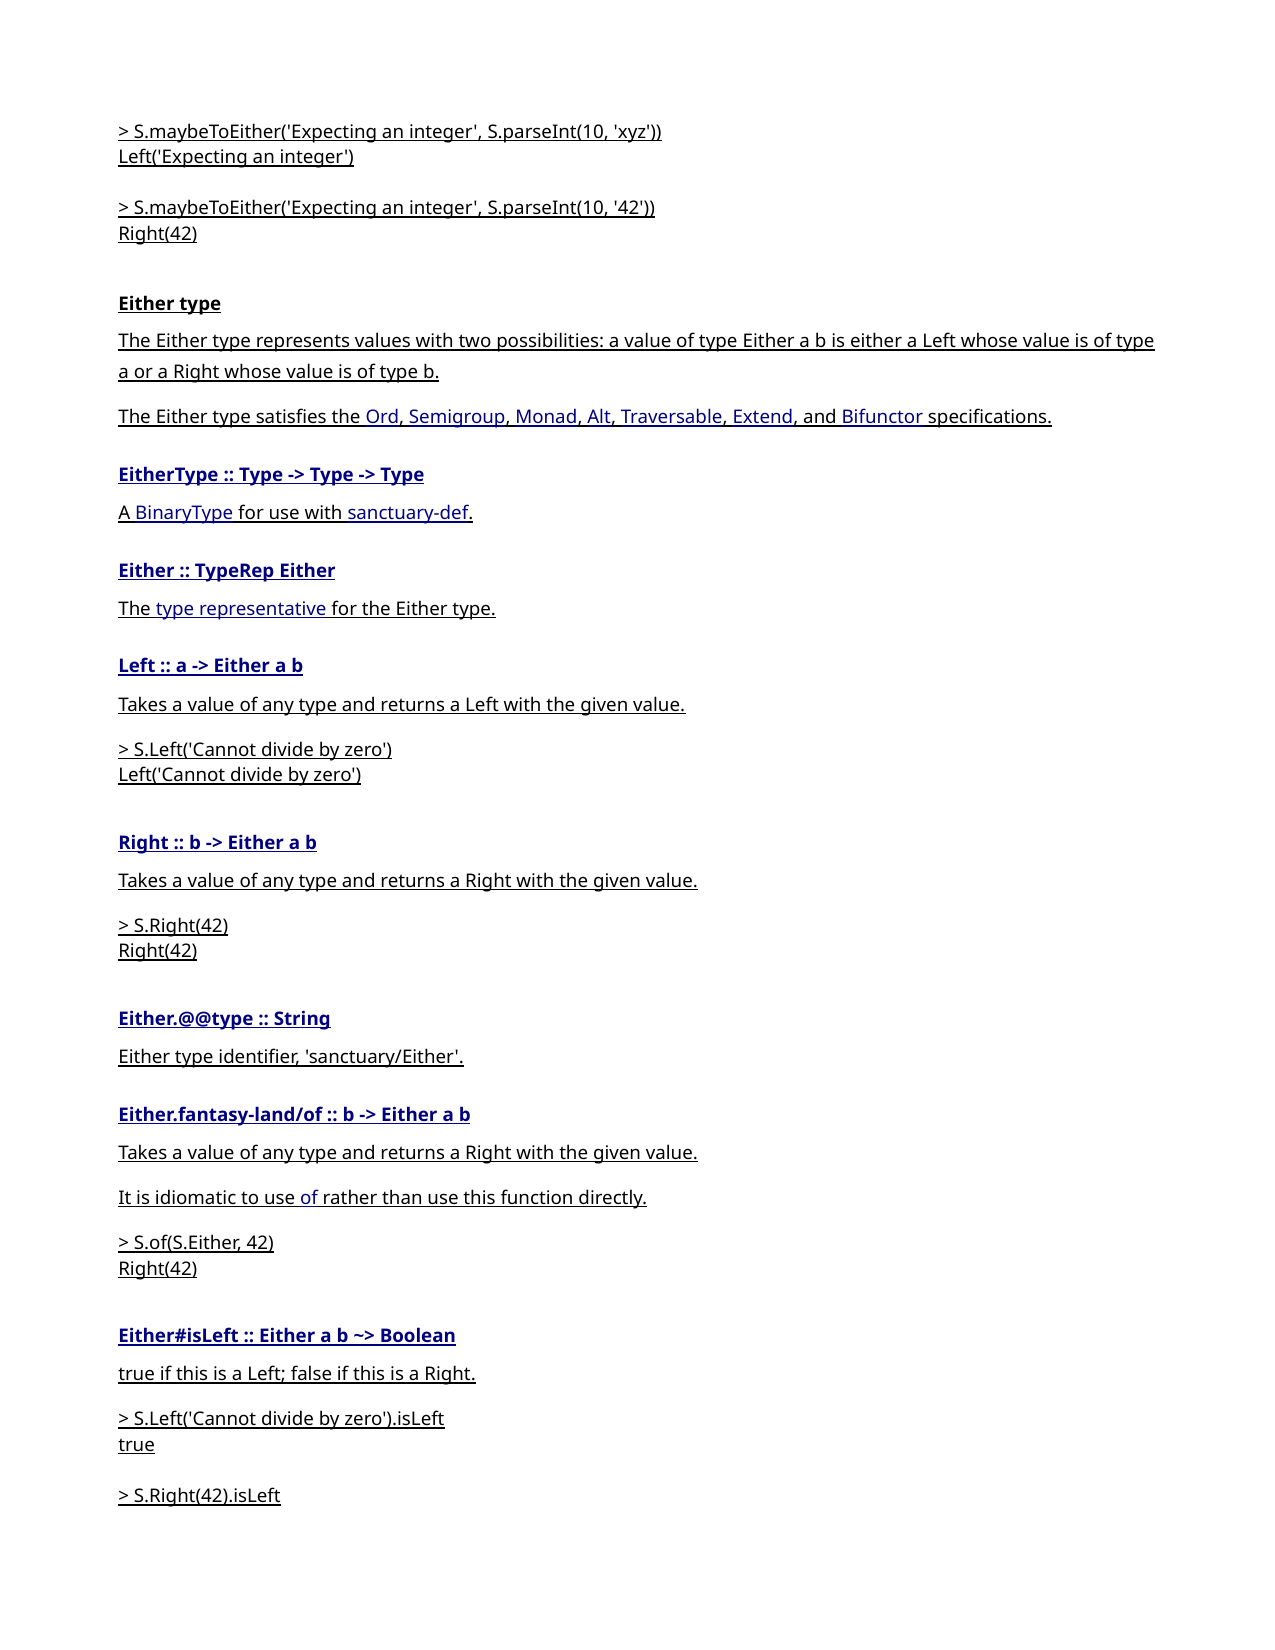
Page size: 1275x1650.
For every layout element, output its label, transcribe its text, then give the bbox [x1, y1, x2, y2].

text Either type identifier, 'sanctuary/Either'. [118, 1043, 1157, 1069]
text > S.Left('Cannot divide by zero') [118, 736, 1157, 762]
subtitle Left :: a -⁠> Either a b [118, 653, 1157, 678]
text Left('Cannot divide by zero') [118, 762, 1157, 787]
text > S.Right(42) [118, 912, 1157, 938]
subtitle Either.fantasy-land/of :: b -⁠> Either a b [118, 1101, 1157, 1127]
text The Either type represents values with two possibilities: a value of type Either a b is either a Left whose value is of type a or a Right whose value is of type b. [118, 328, 1157, 384]
text Takes a value of any type and returns a Left with the given value. [118, 691, 1157, 716]
text > S.of(S.Either, 42) [118, 1229, 1157, 1255]
text Takes a value of any type and returns a Right with the given value. [118, 867, 1157, 893]
text true if this is a Left; false if this is a Right. [118, 1361, 1157, 1386]
text Right(42) [118, 1255, 1157, 1281]
text > S.maybeToEither('Expecting an integer', S.parseInt(10, '42')) [118, 195, 1157, 220]
text true [118, 1431, 1157, 1457]
subtitle EitherType :: Type -⁠> Type -⁠> Type [118, 461, 1157, 487]
text > S.Right(42).isLeft [118, 1482, 1157, 1508]
text > S.Left('Cannot divide by zero').isLeft [118, 1406, 1157, 1431]
text > S.maybeToEither('Expecting an integer', S.parseInt(10, 'xyz')) [118, 118, 1157, 144]
text The Either type satisfies the Ord, Semigroup, Monad, Alt, Traversable, Extend, and Bifunctor specifications. [118, 404, 1157, 429]
text Right(42) [118, 938, 1157, 963]
text A BinaryType for use with sanctuary-def. [118, 499, 1157, 525]
subtitle Either type [118, 290, 1157, 315]
text It is idiomatic to use of rather than use this function directly. [118, 1184, 1157, 1210]
subtitle Either#isLeft :: Either a b ~> Boolean [118, 1322, 1157, 1348]
text The type representative for the Either type. [118, 595, 1157, 621]
text Takes a value of any type and returns a Right with the given value. [118, 1139, 1157, 1164]
text Left('Expecting an integer') [118, 144, 1157, 169]
subtitle Either.@@type :: String [118, 1005, 1157, 1031]
subtitle Either :: TypeRep Either [118, 557, 1157, 583]
subtitle Right :: b -⁠> Either a b [118, 829, 1157, 854]
text Right(42) [118, 220, 1157, 246]
